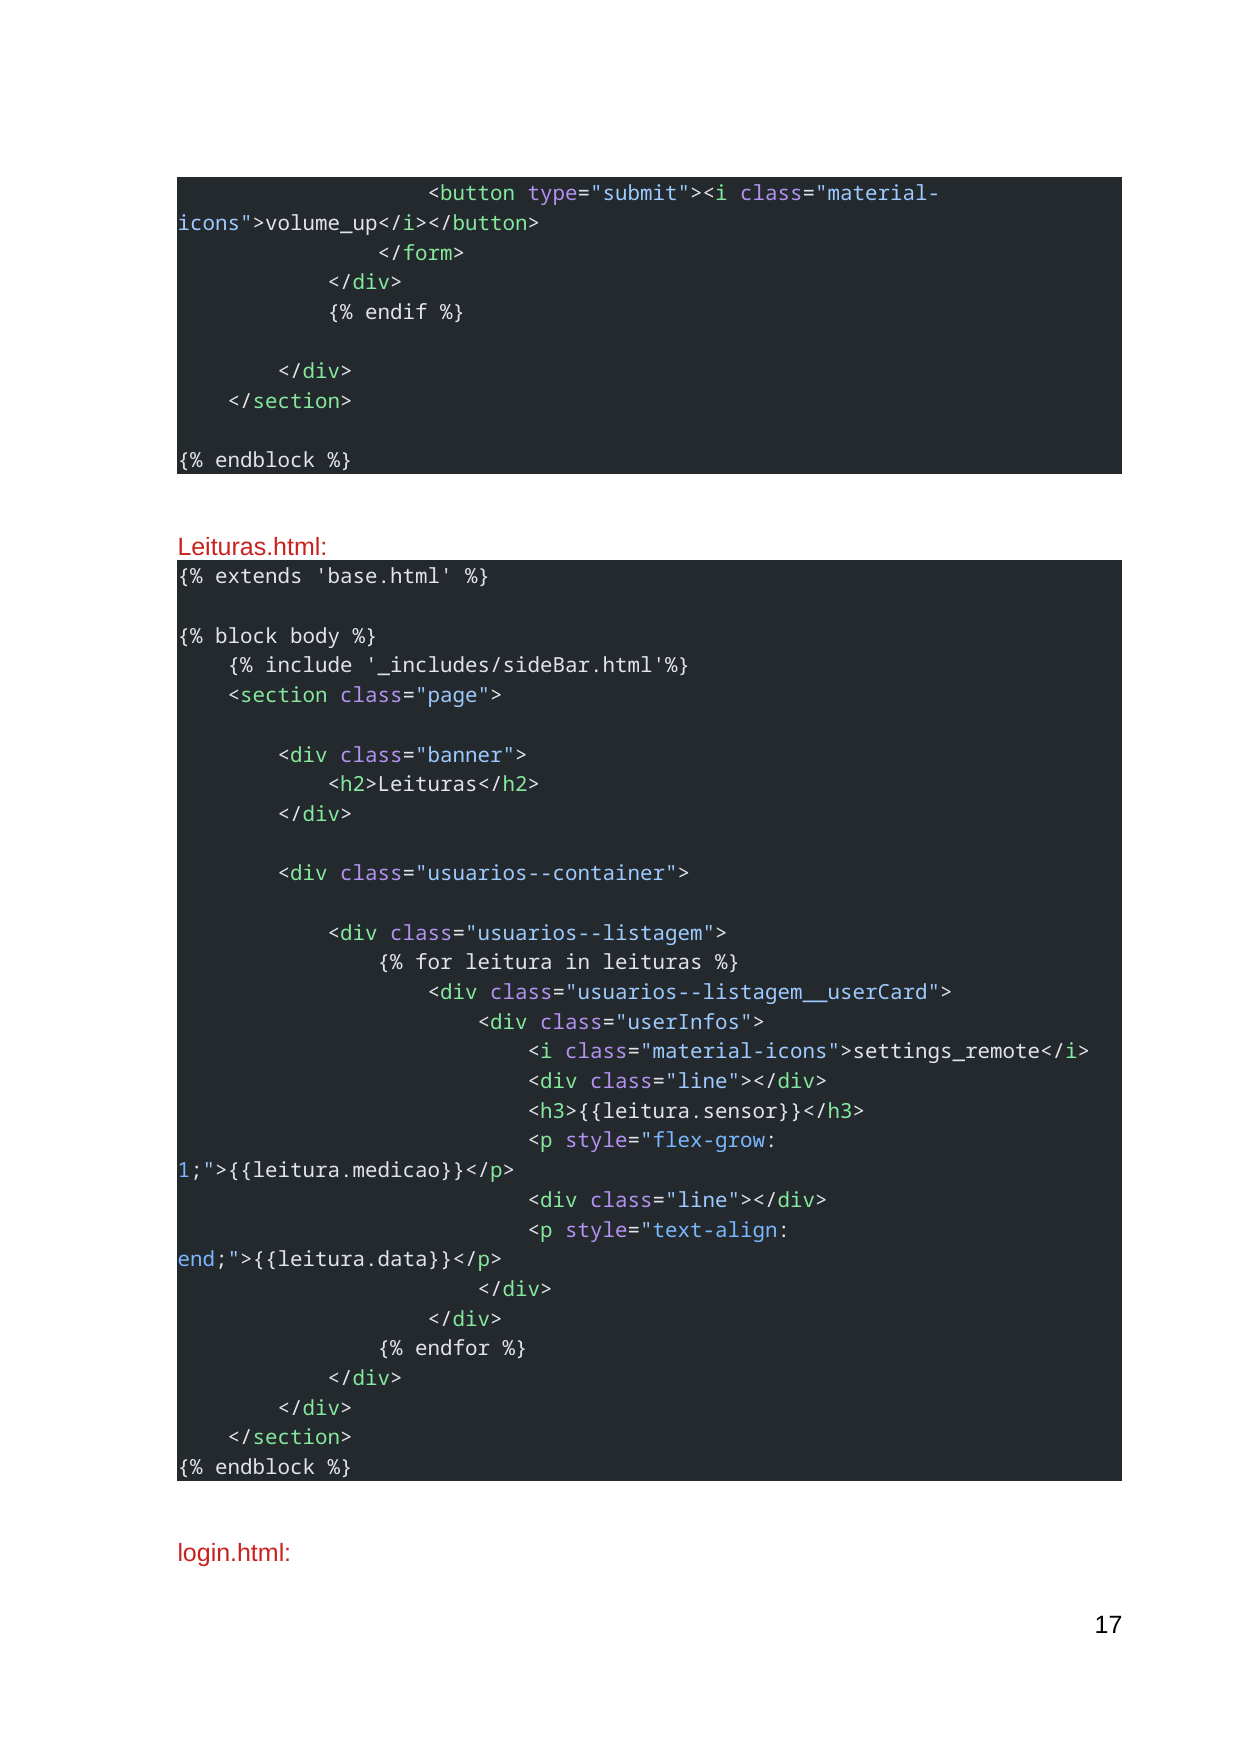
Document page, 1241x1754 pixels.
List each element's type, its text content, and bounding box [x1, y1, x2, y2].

text <section class="page"> [177, 679, 1122, 709]
text login.html: [177, 1538, 1122, 1567]
text {% include '_includes/sideBar.html'%} [177, 649, 1122, 679]
text {% endblock %} [177, 444, 1122, 474]
text {% block body %} [177, 620, 1122, 649]
text </div> [177, 1392, 1122, 1421]
text Leituras.html: [177, 532, 1122, 560]
text {% extends 'base.html' %} [177, 560, 1122, 590]
text <div class="userInfos"> [177, 1006, 1122, 1035]
text <i class="material-icons">settings_remote</i> [177, 1035, 1122, 1065]
text <button type="submit"><i class="material-icons">volume_up</i></button> [177, 177, 1122, 237]
text </div> [177, 266, 1122, 296]
text <div class="line"></div> [177, 1065, 1122, 1095]
text </div> [177, 1273, 1122, 1302]
text <div class="usuarios--container"> [177, 857, 1122, 887]
text </div> [177, 355, 1122, 385]
text <h3>{{leitura.sensor}}</h3> [177, 1095, 1122, 1124]
text </section> [177, 1421, 1122, 1451]
text </div> [177, 1302, 1122, 1332]
text {% endfor %} [177, 1332, 1122, 1362]
text <p style="flex-grow: 1;">{{leitura.medicao}}</p> [177, 1124, 1122, 1184]
text <div class="banner"> [177, 738, 1122, 768]
text {% endblock %} [177, 1451, 1122, 1481]
text </section> [177, 385, 1122, 415]
text <h2>Leituras</h2> [177, 768, 1122, 798]
text <div class="usuarios--listagem"> [177, 917, 1122, 946]
text {% for leitura in leituras %} [177, 946, 1122, 976]
text </div> [177, 798, 1122, 827]
text {% endif %} [177, 296, 1122, 326]
text <div class="usuarios--listagem__userCard"> [177, 976, 1122, 1006]
text <div class="line"></div> [177, 1184, 1122, 1213]
text </div> [177, 1362, 1122, 1392]
text </form> [177, 237, 1122, 266]
text <p style="text-align: end;">{{leitura.data}}</p> [177, 1213, 1122, 1273]
